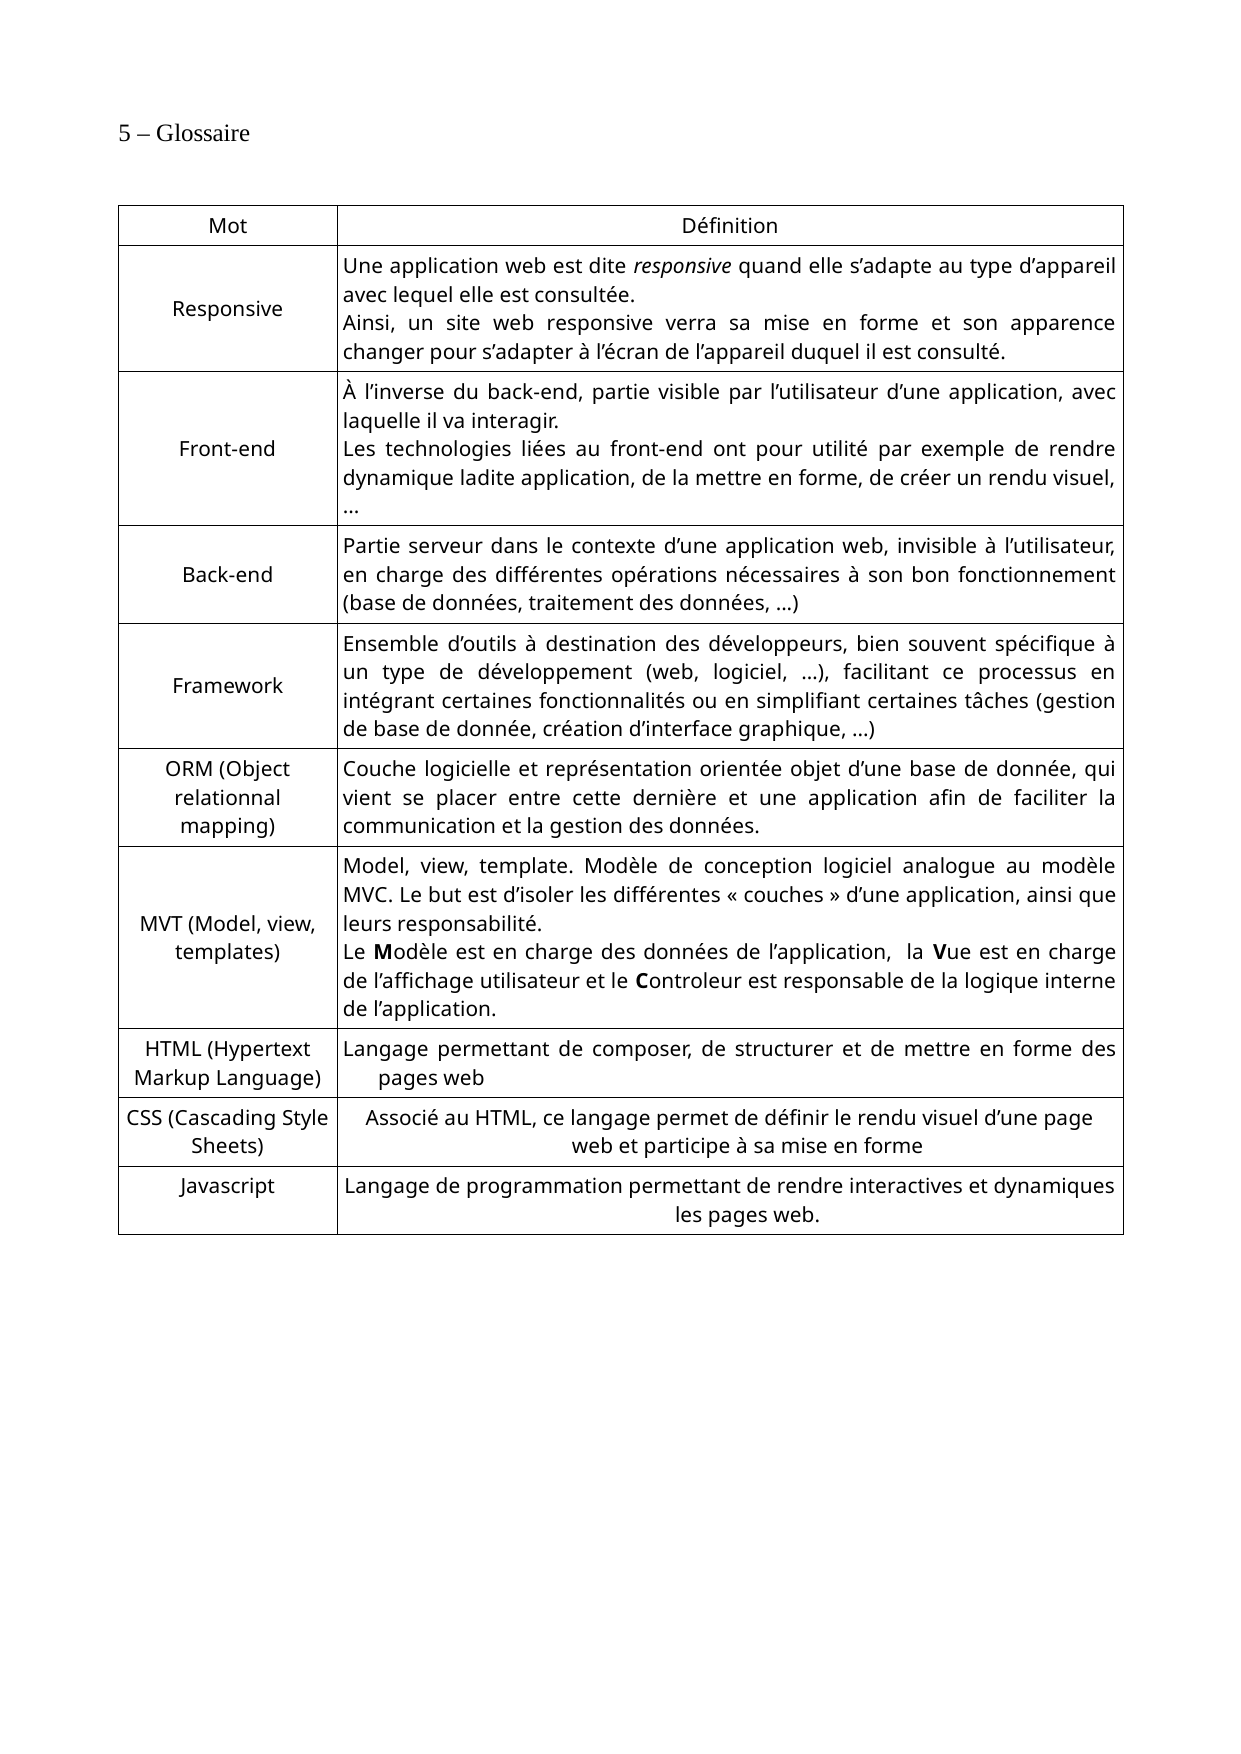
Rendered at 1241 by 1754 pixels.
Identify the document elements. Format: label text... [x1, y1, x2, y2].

table_cell MVT (Model, view, templates) [119, 847, 337, 1028]
table_cell Une application web est dite responsive quand elle s’adapte au type d’appareil avec lequel elle est consultée. Ainsi, un site web responsive verra sa mise en forme et son apparence changer pour s’adapter à l’écran de l’appareil duquel il est consulté. [338, 246, 1123, 371]
table_cell Langage de programmation permettant de rendre interactives et dynamiques les pages web. [338, 1167, 1123, 1234]
table_cell Framework [119, 624, 337, 748]
table_cell HTML (Hypertext Markup Language) [119, 1029, 337, 1097]
table_cell Front-end [119, 372, 337, 525]
table_cell À l’inverse du back-end, partie visible par l’utilisateur d’une application, avec laquelle il va interagir. Les technologies liées au front-end ont pour utilité par exemple de rendre dynamique ladite application, de la mettre en forme, de créer un rendu visuel, ... [338, 372, 1123, 525]
table_cell Langage permettant de composer, de structurer et de mettre en forme des pages web [338, 1029, 1123, 1097]
table_cell Model, view, template. Modèle de conception logiciel analogue au modèle MVC. Le but est d’isoler les différentes « couches » d’une application, ainsi que leurs responsabilité. Le Modèle est en charge des données de l’application, la Vue est en charge de l’affichage utilisateur et le Controleur est responsable de la logique interne de l’application. [338, 847, 1123, 1028]
table_cell Couche logicielle et représentation orientée objet d’une base de donnée, qui vient se placer entre cette dernière et une application afin de faciliter la communication et la gestion des données. [338, 749, 1123, 846]
table_cell Partie serveur dans le contexte d’une application web, invisible à l’utilisateur, en charge des différentes opérations nécessaires à son bon fonctionnement (base de données, traitement des données, ...) [338, 526, 1123, 623]
table_cell ORM (Object relationnal mapping) [119, 749, 337, 846]
table_cell Responsive [119, 246, 337, 371]
table_cell Back-end [119, 526, 337, 623]
text 5 ‒ Glossaire [118, 118, 1122, 147]
table_header Définition [338, 206, 1123, 245]
table_cell Ensemble d’outils à destination des développeurs, bien souvent spécifique à un type de développement (web, logiciel, …), facilitant ce processus en intégrant certaines fonctionnalités ou en simplifiant certaines tâches (gestion de base de donnée, création d’interface graphique, ...) [338, 624, 1123, 748]
table_cell Javascript [119, 1167, 337, 1234]
table_cell Associé au HTML, ce langage permet de définir le rendu visuel d’une page web et participe à sa mise en forme [338, 1098, 1123, 1166]
table_header Mot [119, 206, 337, 245]
table_cell CSS (Cascading Style Sheets) [119, 1098, 337, 1166]
